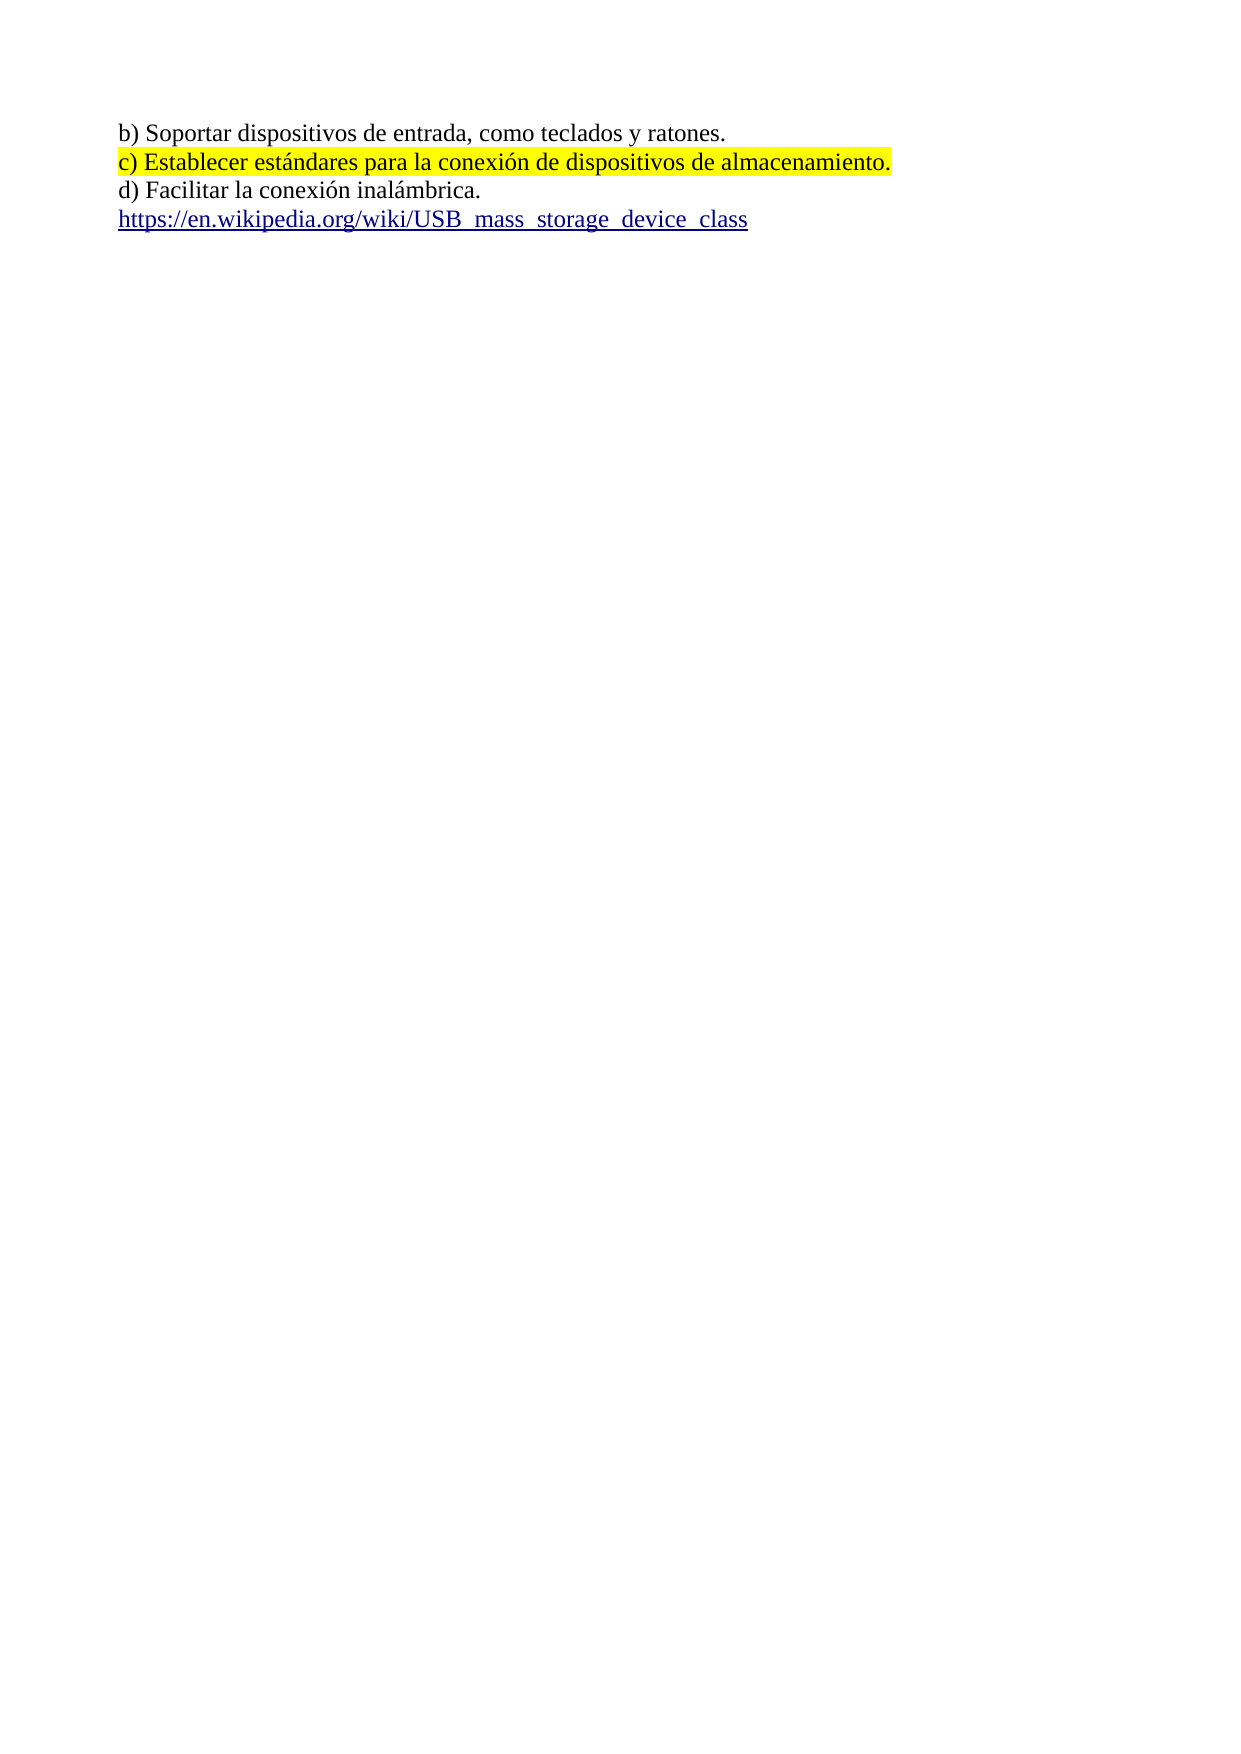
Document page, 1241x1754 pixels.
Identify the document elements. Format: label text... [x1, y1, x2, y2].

text b) Soportar dispositivos de entrada, como teclados y ratones. [118, 118, 1122, 147]
text c) Establecer estándares para la conexión de dispositivos de almacenamiento. [118, 147, 1122, 176]
text https://en.wikipedia.org/wiki/USB_mass_storage_device_class [118, 204, 1122, 233]
text d) Facilitar la conexión inalámbrica. [118, 176, 1122, 204]
